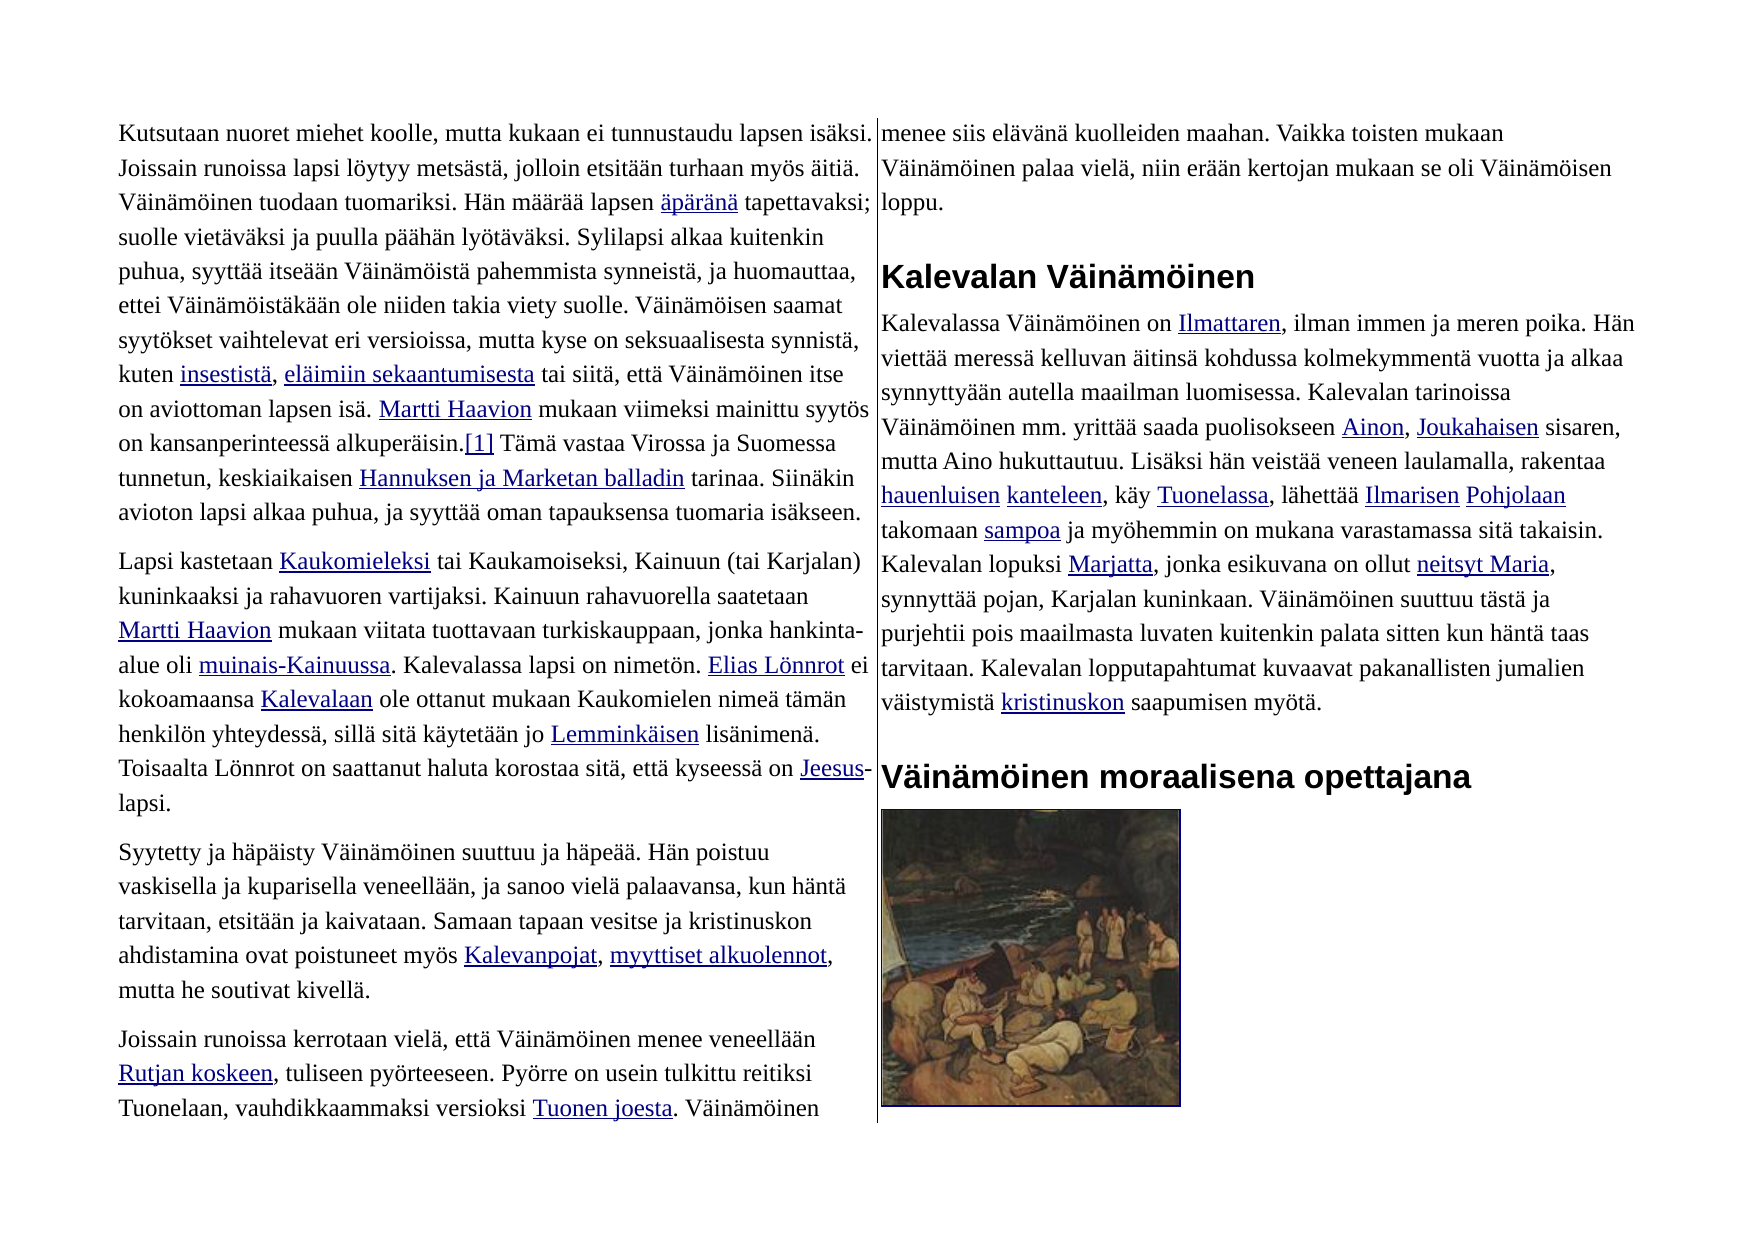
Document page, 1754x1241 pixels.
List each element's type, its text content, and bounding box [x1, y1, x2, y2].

text Syytetty ja häpäisty Väinämöinen suuttuu ja häpeää. Hän poistuu vaskisella ja kuparisella veneellään, ja sanoo vielä palaavansa, kun häntä tarvitaan, etsitään ja kaivataan. Samaan tapaan vesitse ja kristinuskon ahdistamina ovat poistuneet myös Kalevanpojat, myyttiset alkuolennot, mutta he soutivat kivellä. [118, 837, 873, 1003]
text Kutsutaan nuoret miehet koolle, mutta kukaan ei tunnustaudu lapsen isäksi. Joissain runoissa lapsi löytyy metsästä, jolloin etsitään turhaan myös äitiä. Väinämöinen tuodaan tuomariksi. Hän määrää lapsen äpäränä tapettavaksi; suolle vietäväksi ja puulla päähän lyötäväksi. Sylilapsi alkaa kuitenkin puhua, syyttää itseään Väinämöistä pahemmista synneistä, ja huomauttaa, ettei Väinämöistäkään ole niiden takia viety suolle. Väinämöisen saamat syytökset vaihtelevat eri versioissa, mutta kyse on seksuaalisesta synnistä, kuten insestistä, eläimiin sekaantumisesta tai siitä, että Väinämöinen itse on aviottoman lapsen isä. Martti Haavion mukaan viimeksi mainittu syytös on kansanperinteessä alkuperäisin.[1] Tämä vastaa Virossa ja Suomessa tunnetun, keskiaikaisen Hannuksen ja Marketan balladin tarinaa. Siinäkin avioton lapsi alkaa puhua, ja syyttää oman tapauksensa tuomaria isäkseen. [118, 118, 873, 526]
picture [882, 810, 1179, 1105]
text Lapsi kastetaan Kaukomieleksi tai Kaukamoiseksi, Kainuun (tai Karjalan) kuninkaaksi ja rahavuoren vartijaksi. Kainuun rahavuorella saatetaan Martti Haavion mukaan viitata tuottavaan turkiskauppaan, jonka hankinta-alue oli muinais-Kainuussa. Kalevalassa lapsi on nimetön. Elias Lönnrot ei kokoamaansa Kalevalaan ole ottanut mukaan Kaukomielen nimeä tämän henkilön yhteydessä, sillä sitä käytetään jo Lemminkäisen lisänimenä. Toisaalta Lönnrot on saattanut haluta korostaa sitä, että kyseessä on Jeesus-lapsi. [118, 546, 873, 817]
subtitle Kalevalan Väinämöinen [881, 257, 1636, 296]
text menee siis elävänä kuolleiden maahan. Vaikka toisten mukaan Väinämöinen palaa vielä, niin erään kertojan mukaan se oli Väinämöisen loppu. [881, 118, 1636, 216]
subtitle Väinämöinen moraalisena opettajana [881, 757, 1636, 796]
text Joissain runoissa kerrotaan vielä, että Väinämöinen menee veneellään Rutjan koskeen, tuliseen pyörteeseen. Pyörre on usein tulkittu reitiksi Tuonelaan, vauhdikkaammaksi versioksi Tuonen joesta. Väinämöinen [118, 1024, 873, 1122]
text Kalevalassa Väinämöinen on Ilmattaren, ilman immen ja meren poika. Hän viettää meressä kelluvan äitinsä kohdussa kolmekymmentä vuotta ja alkaa synnyttyään autella maailman luomisessa. Kalevalan tarinoissa Väinämöinen mm. yrittää saada puolisokseen Ainon, Joukahaisen sisaren, mutta Aino hukuttautuu. Lisäksi hän veistää veneen laulamalla, rakentaa hauenluisen kanteleen, käy Tuonelassa, lähettää Ilmarisen Pohjolaan takomaan sampoa ja myöhemmin on mukana varastamassa sitä takaisin. Kalevalan lopuksi Marjatta, jonka esikuvana on ollut neitsyt Maria, synnyttää pojan, Karjalan kuninkaan. Väinämöinen suuttuu tästä ja purjehtii pois maailmasta luvaten kuitenkin palata sitten kun häntä taas tarvitaan. Kalevalan lopputapahtumat kuvaavat pakanallisten jumalien väistymistä kristinuskon saapumisen myötä. [881, 308, 1636, 716]
